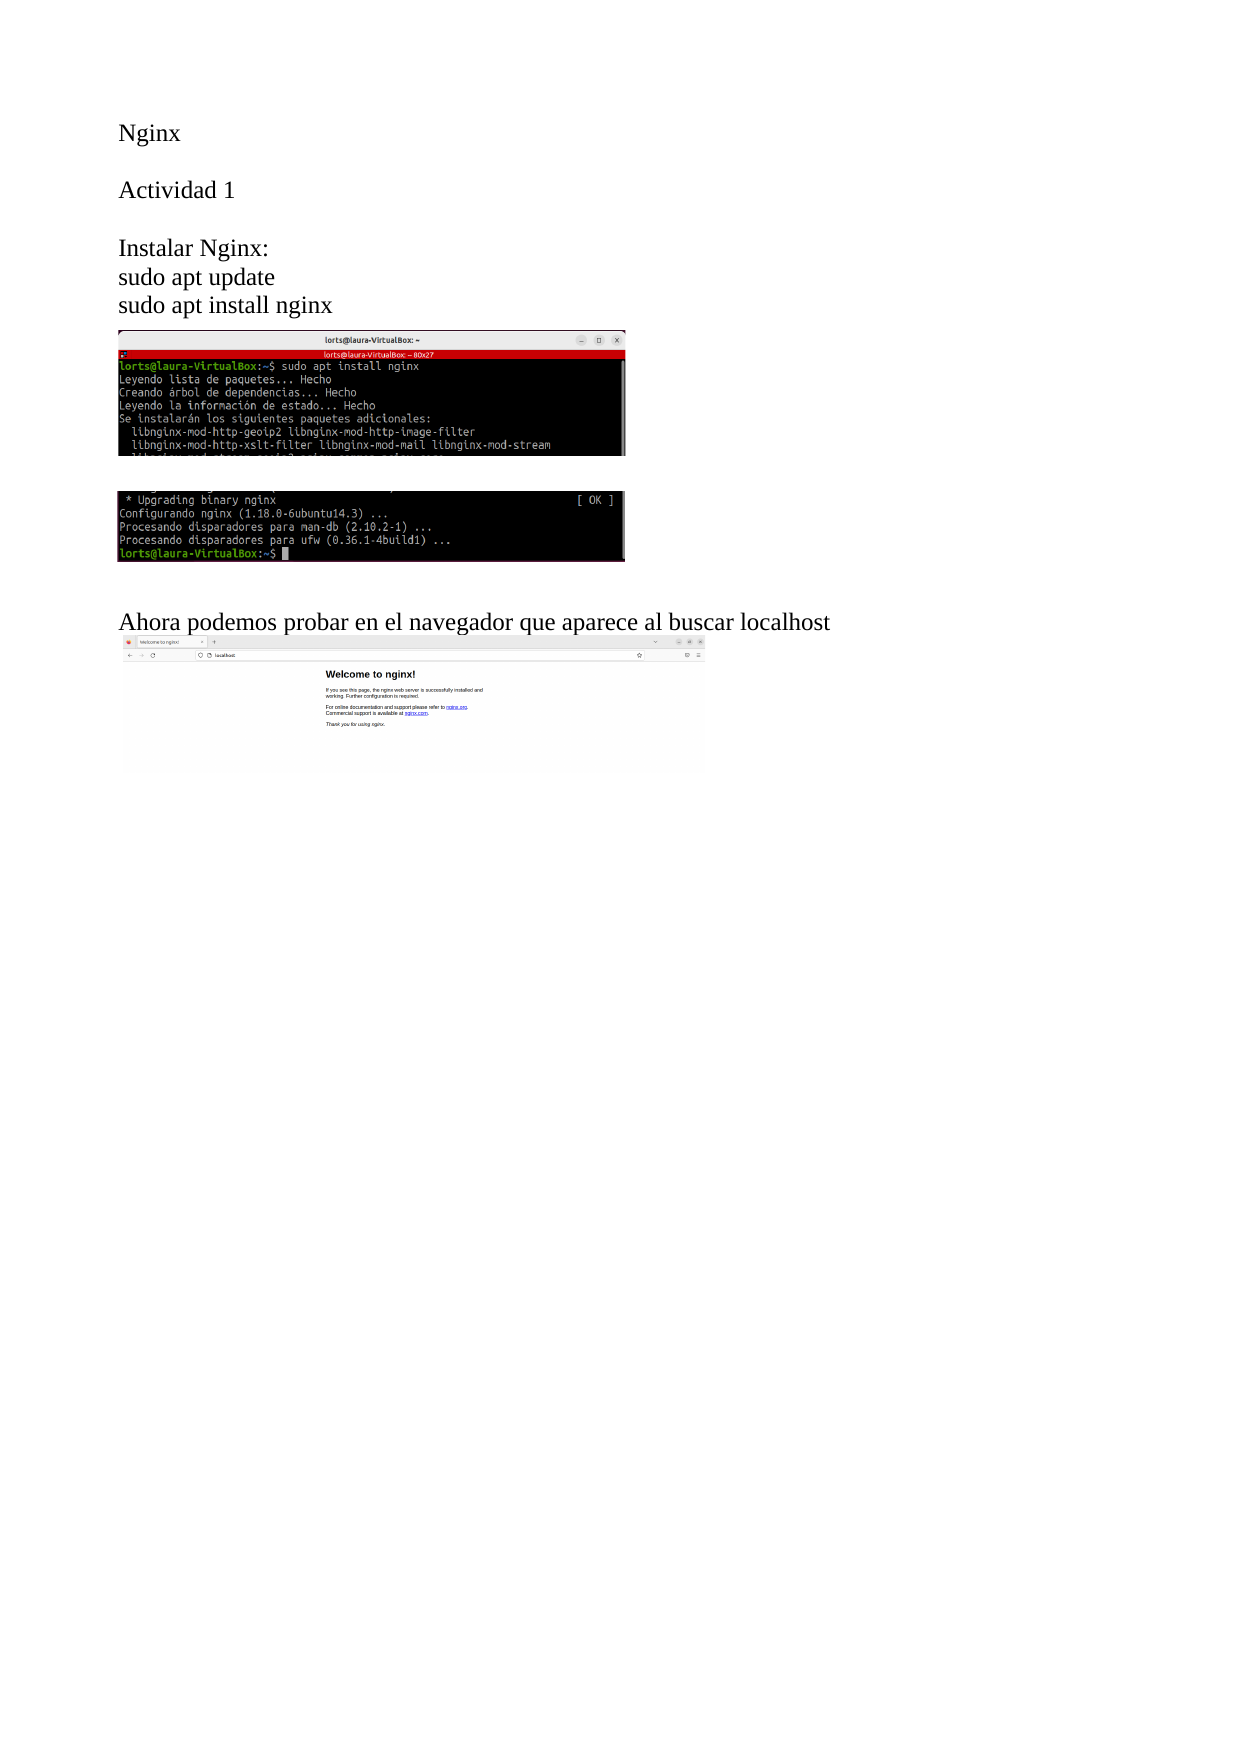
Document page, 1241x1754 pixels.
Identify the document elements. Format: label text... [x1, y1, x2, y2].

text sudo apt install nginx [118, 291, 1122, 319]
picture [117, 491, 625, 562]
text Nginx [118, 118, 1122, 147]
picture [118, 330, 626, 456]
picture [123, 635, 706, 773]
text Instalar Nginx: [118, 233, 1122, 262]
text sudo apt update [118, 262, 1122, 291]
text Ahora podemos probar en el navegador que aparece al buscar localhost [118, 607, 1122, 636]
text Actividad 1 [118, 176, 1122, 204]
